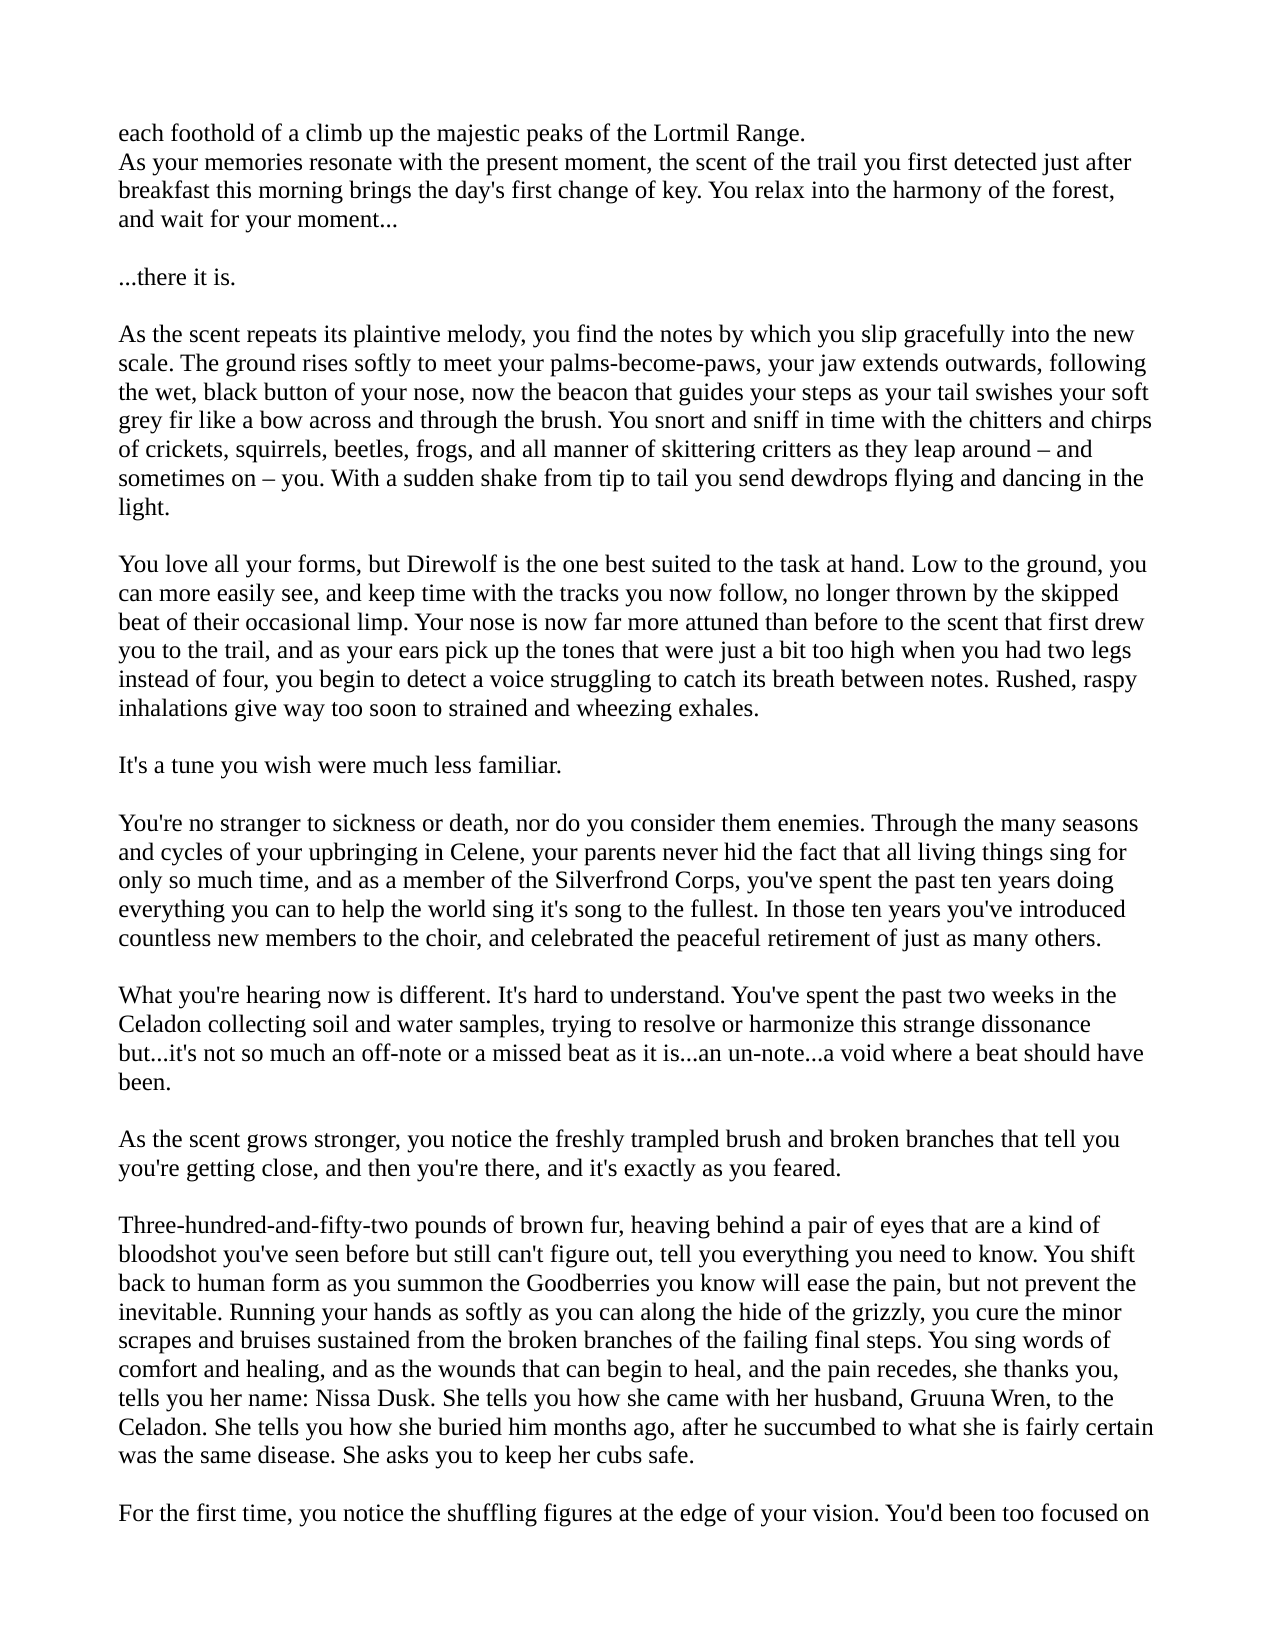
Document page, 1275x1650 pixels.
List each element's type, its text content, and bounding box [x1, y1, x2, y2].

text As your memories resonate with the present moment, the scent of the trail you first detected just after breakfast this morning brings the day's first change of key. You relax into the harmony of the forest, and wait for your moment... [118, 147, 1157, 233]
text Three-hundred-and-fifty-two pounds of brown fur, heaving behind a pair of eyes that are a kind of bloodshot you've seen before but still can't figure out, tell you everything you need to know. You shift back to human form as you summon the Goodberries you know will ease the pain, but not prevent the inevitable. Running your hands as softly as you can along the hide of the grizzly, you cure the minor scrapes and bruises sustained from the broken branches of the failing final steps. You sing words of comfort and healing, and as the wounds that can begin to heal, and the pain recedes, she thanks you, tells you her name: Nissa Dusk. She tells you how she came with her husband, Gruuna Wren, to the Celadon. She tells you how she buried him months ago, after he succumbed to what she is fairly certain was the same disease. She asks you to keep her cubs safe. [118, 1211, 1157, 1469]
text You're no stranger to sickness or death, nor do you consider them enemies. Through the many seasons and cycles of your upbringing in Celene, your parents never hid the fact that all living things sing for only so much time, and as a member of the Silverfrond Corps, you've spent the past ten years doing everything you can to help the world sing it's song to the fullest. In those ten years you've introduced countless new members to the choir, and celebrated the peaceful retirement of just as many others. [118, 808, 1157, 952]
text As the scent repeats its plaintive melody, you find the notes by which you slip gracefully into the new scale. The ground rises softly to meet your palms-become-paws, your jaw extends outwards, following the wet, black button of your nose, now the beacon that guides your steps as your tail swishes your soft grey fir like a bow across and through the brush. You snort and sniff in time with the chitters and chirps of crickets, squirrels, beetles, frogs, and all manner of skittering critters as they leap around – and sometimes on – you. With a sudden shake from tip to tail you send dewdrops flying and dancing in the light. [118, 319, 1157, 521]
text For the first time, you notice the shuffling figures at the edge of your vision. You'd been too focused on [118, 1498, 1157, 1527]
text It's a tune you wish were much less familiar. [118, 751, 1157, 779]
text ...there it is. [118, 262, 1157, 291]
text What you're hearing now is different. It's hard to understand. You've spent the past two weeks in the Celadon collecting soil and water samples, trying to resolve or harmonize this strange dissonance but...it's not so much an off-note or a missed beat as it is...an un-note...a void where a beat should have been. [118, 981, 1157, 1096]
text each foothold of a climb up the majestic peaks of the Lortmil Range. [118, 118, 1157, 147]
text As the scent grows stronger, you notice the freshly trampled brush and broken branches that tell you you're getting close, and then you're there, and it's exactly as you feared. [118, 1124, 1157, 1182]
text You love all your forms, but Direwolf is the one best suited to the task at hand. Low to the ground, you can more easily see, and keep time with the tracks you now follow, no longer thrown by the skipped beat of their occasional limp. Your nose is now far more attuned than before to the scent that first drew you to the trail, and as your ears pick up the tones that were just a bit too high when you had two legs instead of four, you begin to detect a voice struggling to catch its breath between notes. Rushed, raspy inhalations give way too soon to strained and wheezing exhales. [118, 549, 1157, 722]
